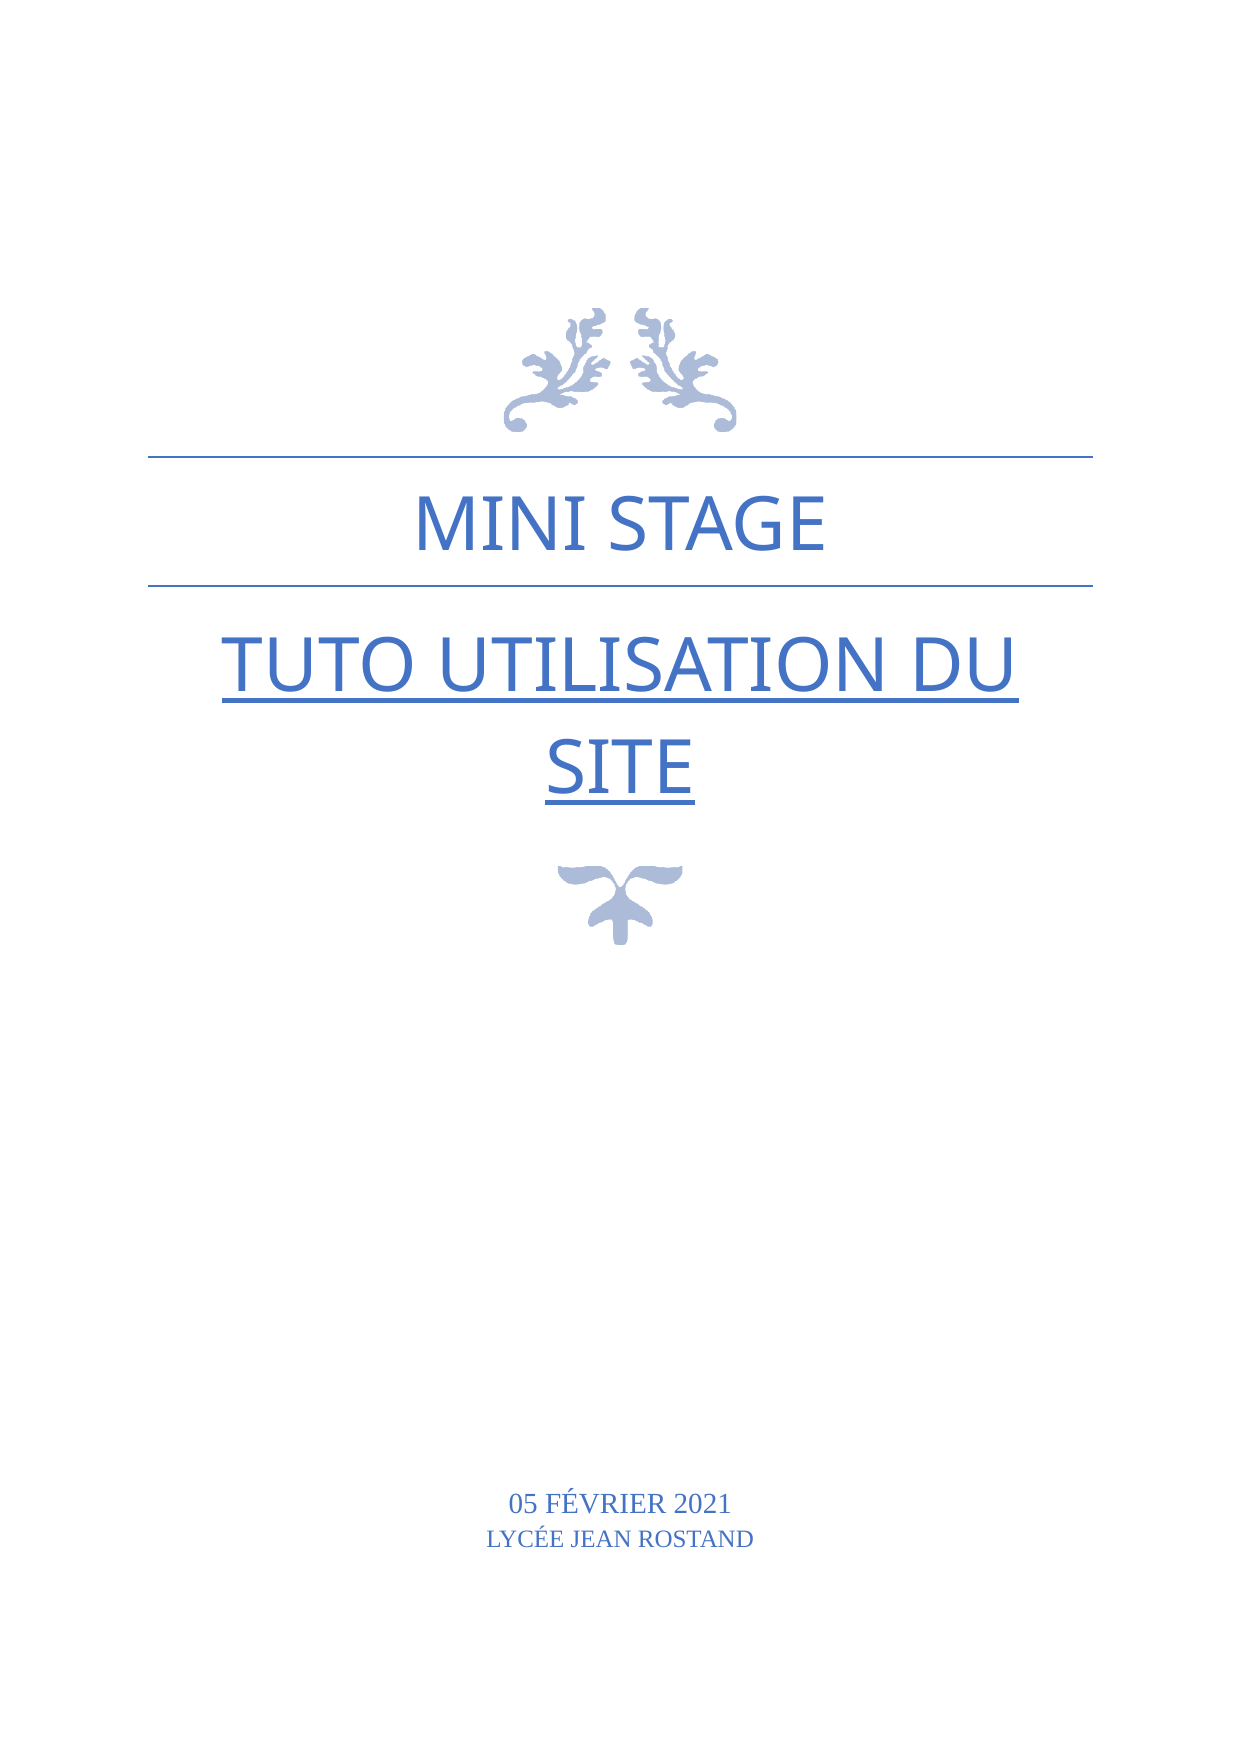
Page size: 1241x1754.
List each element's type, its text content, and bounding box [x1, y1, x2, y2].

text 05 février 2021 [148, 1487, 1093, 1520]
text TUTO UTILISATION DU SITE [148, 612, 1093, 816]
text Lycée jean rostand [148, 1524, 1093, 1553]
text MINI STAGE [148, 458, 1093, 585]
picture [503, 308, 737, 432]
picture [557, 866, 683, 945]
